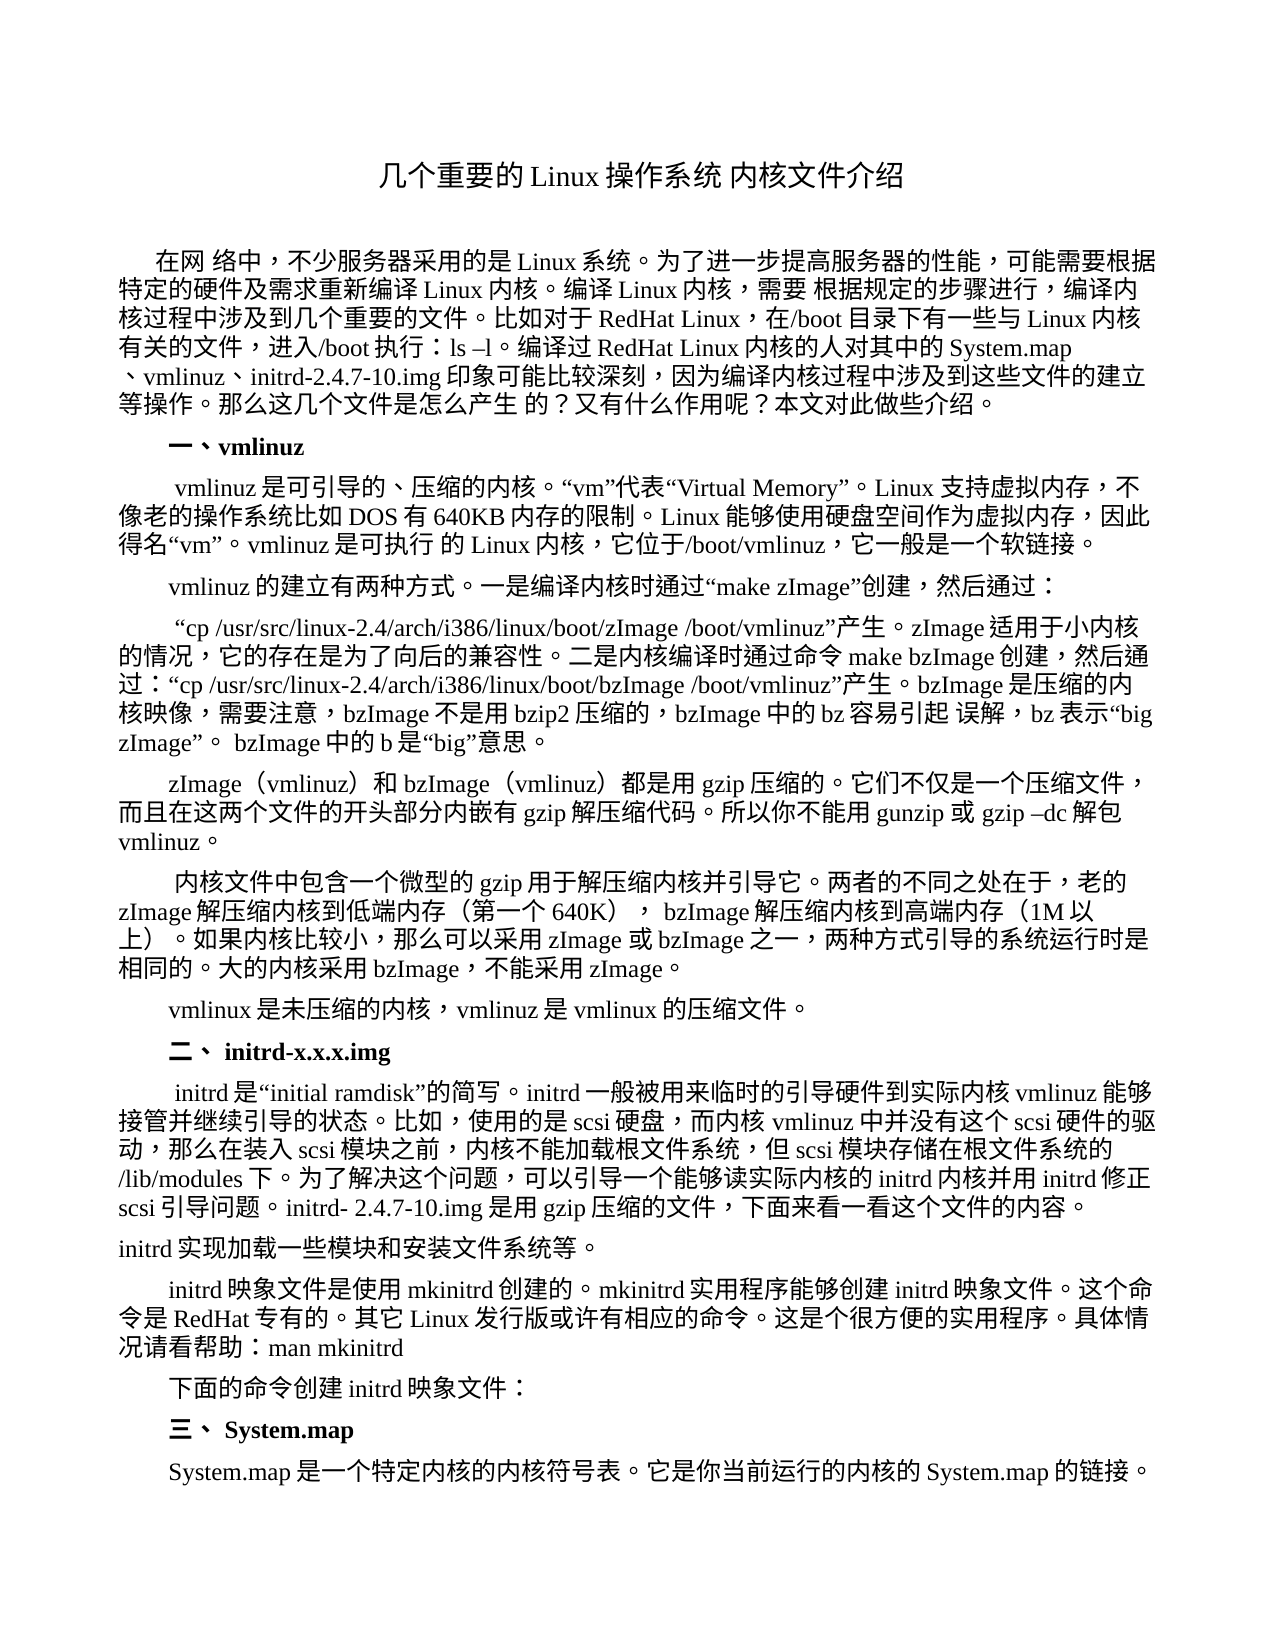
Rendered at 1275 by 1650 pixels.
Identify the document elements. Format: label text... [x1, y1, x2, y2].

text vmlinuz的建立有两种方式。一是编译内核时通过“make zImage”创建，然后通过： [118, 572, 1157, 600]
text zImage（vmlinuz）和bzImage（vmlinuz）都是用gzip压缩的。它们不仅是一个压缩文件，而且在这两个文件的开头部分内嵌有gzip解压缩代码。所以你不能用gunzip 或 gzip –dc解包vmlinuz。 [118, 769, 1157, 855]
text System.map是一个特定内核的内核符号表。它是你当前运行的内核的System.map的链接。 [118, 1457, 1157, 1485]
text 下面的命令创建initrd映象文件： [118, 1374, 1157, 1403]
text 二、 initrd-x.x.x.img [118, 1037, 1157, 1065]
text initrd是“initial ramdisk”的简写。initrd一般被用来临时的引导硬件到实际内核vmlinuz能够接管并继续引导的状态。比如，使用的是scsi硬盘，而内核 vmlinuz中并没有这个scsi硬件的驱动，那么在装入scsi模块之前，内核不能加载根文件系统，但scsi模块存储在根文件系统的 /lib/modules下。为了解决这个问题，可以引导一个能够读实际内核的initrd内核并用initrd修正scsi引导问题。initrd- 2.4.7-10.img是用gzip压缩的文件，下面来看一看这个文件的内容。 [118, 1078, 1157, 1222]
text 三、 System.map [118, 1415, 1157, 1444]
text 几个重要的Linux操作系统 内核文件介绍 [118, 159, 1157, 193]
text initrd实现加载一些模块和安装文件系统等。 [118, 1234, 1157, 1263]
text 内核文件中包含一个微型的gzip用于解压缩内核并引导它。两者的不同之处在于，老的zImage解压缩内核到低端内存（第一个640K）， bzImage解压缩内核到高端内存（1M以上）。如果内核比较小，那么可以采用zImage 或bzImage之一，两种方式引导的系统运行时是相同的。大的内核采用bzImage，不能采用zImage。 [118, 868, 1157, 983]
text initrd映象文件是使用mkinitrd创建的。mkinitrd实用程序能够创建initrd映象文件。这个命令是RedHat专有的。其它Linux发行版或许有相应的命令。这是个很方便的实用程序。具体情况请看帮助：man mkinitrd [118, 1275, 1157, 1362]
text vmlinux是未压缩的内核，vmlinuz是vmlinux的压缩文件。 [118, 995, 1157, 1024]
text vmlinuz是可引导的、压缩的内核。“vm”代表“Virtual Memory”。Linux 支持虚拟内存，不像老的操作系统比如DOS有640KB内存的限制。Linux能够使用硬盘空间作为虚拟内存，因此得名“vm”。vmlinuz是可执行 的Linux内核，它位于/boot/vmlinuz，它一般是一个软链接。 [118, 473, 1157, 559]
text 在网 络中，不少服务器采用的是Linux系统。为了进一步提高服务器的性能，可能需要根据特定的硬件及需求重新编译Linux内核。编译Linux内核，需要 根据规定的步骤进行，编译内核过程中涉及到几个重要的文件。比如对于RedHat Linux，在/boot目录下有一些与Linux内核有关的文件，进入/boot执行：ls –l。编译过RedHat Linux内核的人对其中的System.map 、vmlinuz、initrd-2.4.7-10.img印象可能比较深刻，因为编译内核过程中涉及到这些文件的建立等操作。那么这几个文件是怎么产生 的？又有什么作用呢？本文对此做些介绍。 [118, 247, 1157, 419]
text 一、vmlinuz [118, 432, 1157, 460]
text “cp /usr/src/linux-2.4/arch/i386/linux/boot/zImage /boot/vmlinuz”产生。zImage适用于小内核的情况，它的存在是为了向后的兼容性。二是内核编译时通过命令make bzImage创建，然后通过：“cp /usr/src/linux-2.4/arch/i386/linux/boot/bzImage /boot/vmlinuz”产生。bzImage是压缩的内核映像，需要注意，bzImage不是用bzip2压缩的，bzImage中的bz容易引起 误解，bz表示“big zImage”。 bzImage中的b是“big”意思。 [118, 613, 1157, 757]
